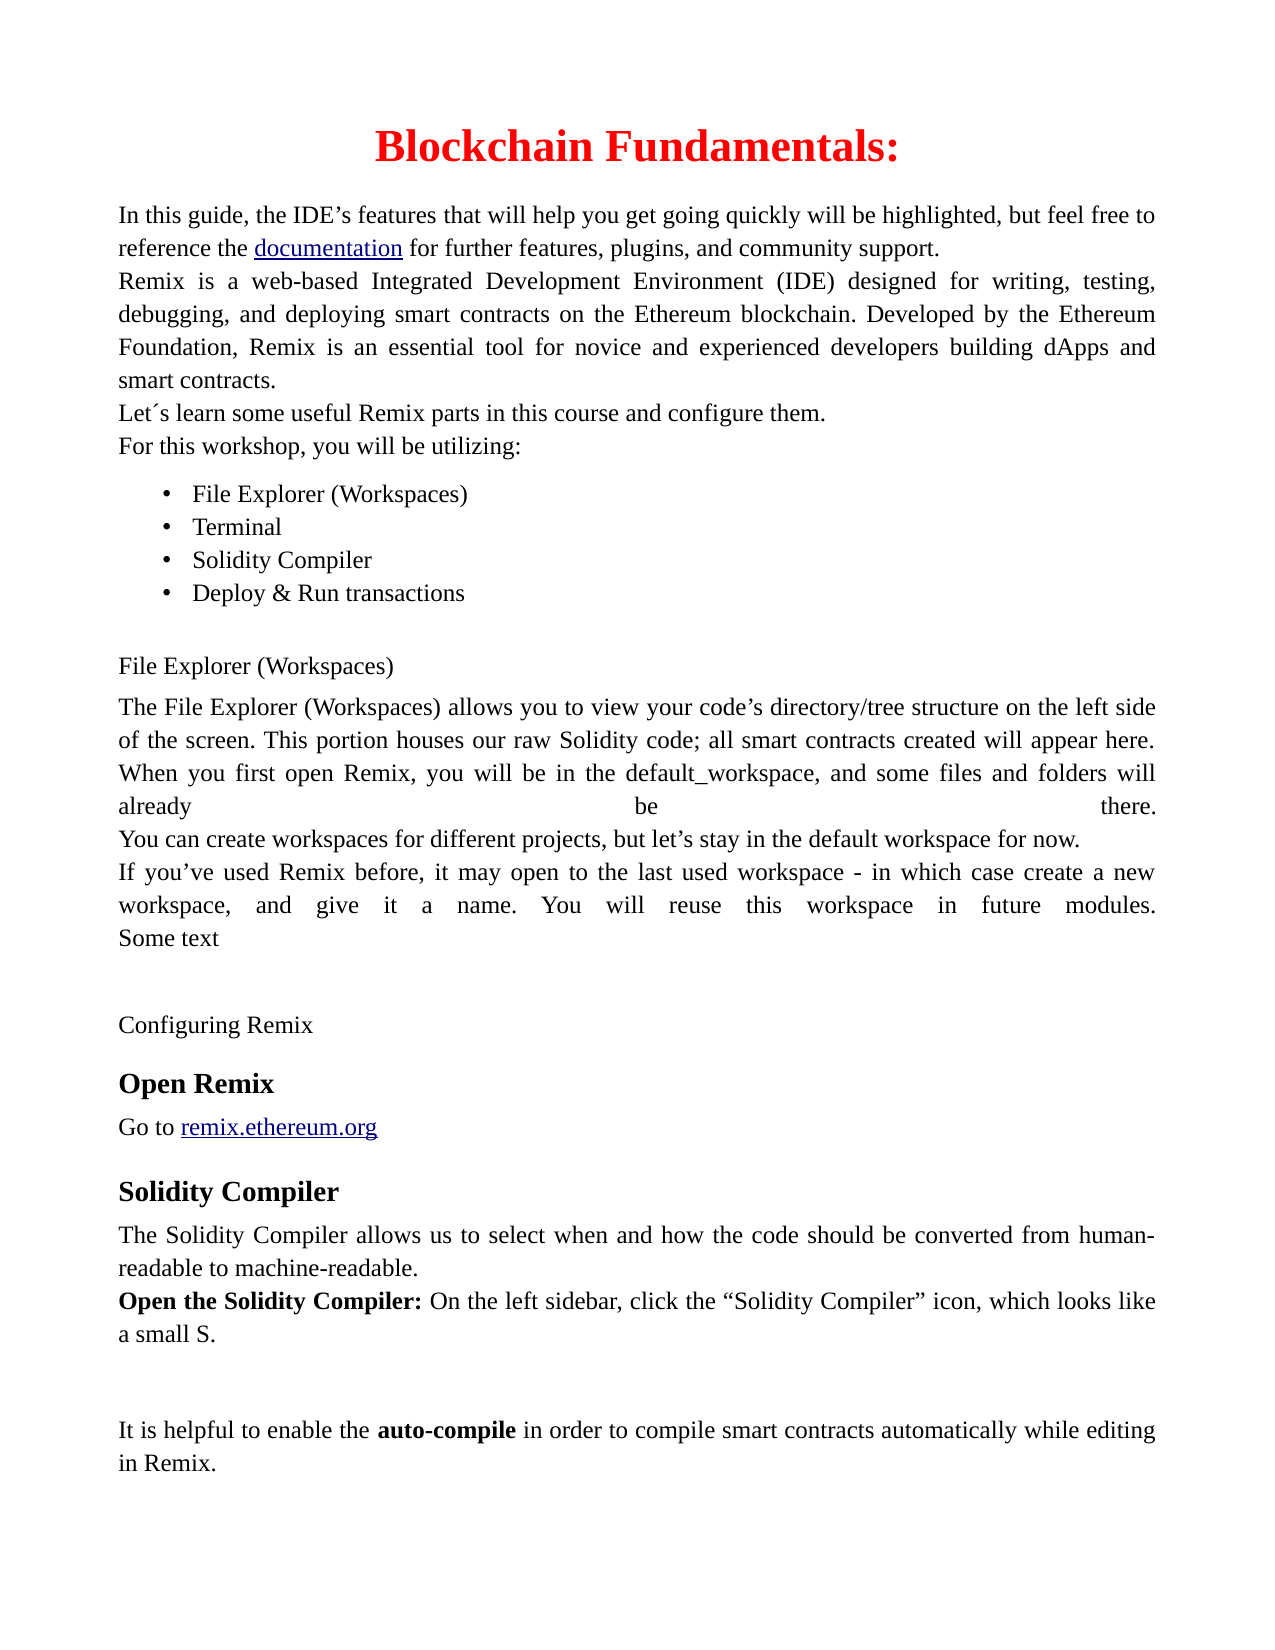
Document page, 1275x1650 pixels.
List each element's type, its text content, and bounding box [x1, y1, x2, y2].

text In this guide, the IDE’s features​​ that will help you get going quickly will be highlighted, but feel free to reference the documentation for further features, plugins, and community support. [118, 200, 1157, 262]
text The File Explorer (Workspaces) allows you to view your code’s directory/tree structure on the left side of the screen. This portion houses our raw Solidity code; all smart contracts created will appear here. When you first open Remix, you will be in the default_workspace, and some files and folders will already be there. You can create workspaces for different projects, but let’s stay in the default workspace for now. [118, 692, 1157, 853]
subtitle Solidity Compiler [118, 1174, 1157, 1207]
subtitle Configuring Remix [118, 1010, 1157, 1039]
list Deploy & Run transactions [162, 578, 1157, 607]
text Remix is a web-based Integrated Development Environment (IDE) designed for writing, testing, debugging, and deploying smart contracts on the Ethereum blockchain. Developed by the Ethereum Foundation, Remix is an essential tool for novice and experienced developers building dApps and smart contracts. [118, 266, 1157, 394]
list Terminal [162, 512, 1157, 541]
text Go to remix.ethereum.org [118, 1112, 1157, 1141]
subtitle Open Remix [118, 1066, 1157, 1099]
text Let´s learn some useful Remix parts in this course and configure them. [118, 398, 1157, 427]
text The Solidity Compiler allows us to select when and how the code should be converted from human-readable to machine-readable. [118, 1220, 1157, 1282]
subtitle File Explorer (Workspaces) [118, 651, 1157, 679]
text For this workshop, you will be utilizing: [118, 431, 1157, 460]
text It is helpful to enable the auto-compile in order to compile smart contracts automatically while editing in Remix. [118, 1415, 1157, 1477]
list Solidity Compiler [162, 545, 1157, 574]
text Open the Solidity Compiler: On the left sidebar, click the “Solidity Compiler” icon, which looks like a small S. [118, 1286, 1157, 1348]
text If you’ve used Remix before, it may open to the last used workspace - in which case create a new workspace, and give it a name. You will reuse this workspace in future modules. Some text [118, 857, 1157, 952]
list File Explorer (Workspaces) [162, 479, 1157, 508]
